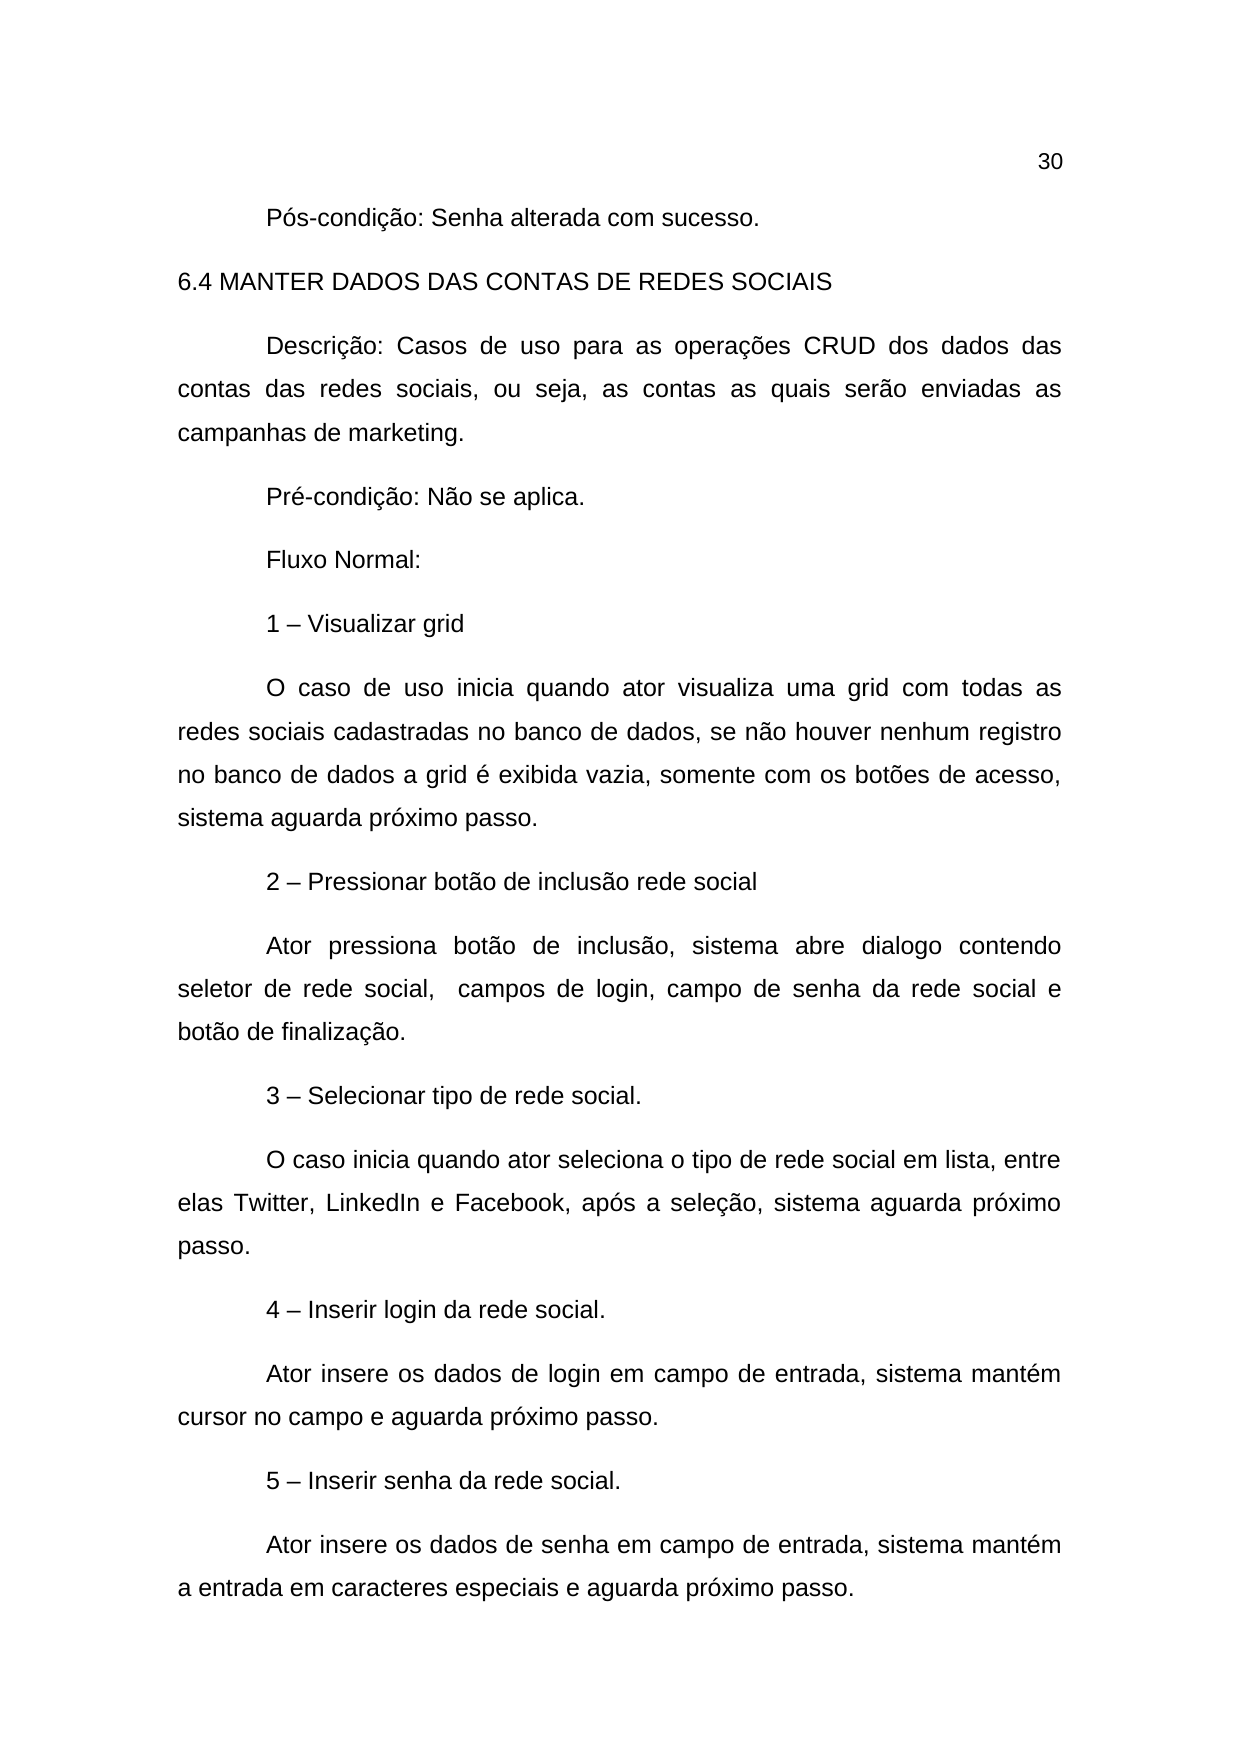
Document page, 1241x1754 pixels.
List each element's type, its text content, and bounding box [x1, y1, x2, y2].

text Descrição: Casos de uso para as operações CRUD dos dados das contas das redes sociais, ou seja, as contas as quais serão enviadas as campanhas de marketing. [177, 331, 1063, 446]
text 6.4 MANTER DADOS DAS CONTAS DE REDES SOCIAIS [177, 267, 1063, 296]
text 1 – Visualizar grid [177, 609, 1063, 638]
text O caso inicia quando ator seleciona o tipo de rede social em lista, entre elas Twitter, LinkedIn e Facebook, após a seleção, sistema aguarda próximo passo. [177, 1145, 1063, 1260]
text Ator insere os dados de senha em campo de entrada, sistema mantém a entrada em caracteres especiais e aguarda próximo passo. [177, 1530, 1063, 1602]
text 2 – Pressionar botão de inclusão rede social [177, 867, 1063, 896]
text 4 – Inserir login da rede social. [177, 1295, 1063, 1324]
text O caso de uso inicia quando ator visualiza uma grid com todas as redes sociais cadastradas no banco de dados, se não houver nenhum registro no banco de dados a grid é exibida vazia, somente com os botões de acesso, sistema aguarda próximo passo. [177, 673, 1063, 832]
text Ator pressiona botão de inclusão, sistema abre dialogo contendo seletor de rede social, campos de login, campo de senha da rede social e botão de finalização. [177, 931, 1063, 1046]
text Pré-condição: Não se aplica. [177, 482, 1063, 510]
text Fluxo Normal: [177, 546, 1063, 574]
text Pós-condição: Senha alterada com sucesso. [177, 203, 1063, 232]
text 3 – Selecionar tipo de rede social. [177, 1081, 1063, 1110]
text 5 – Inserir senha da rede social. [177, 1466, 1063, 1495]
text Ator insere os dados de login em campo de entrada, sistema mantém cursor no campo e aguarda próximo passo. [177, 1359, 1063, 1431]
